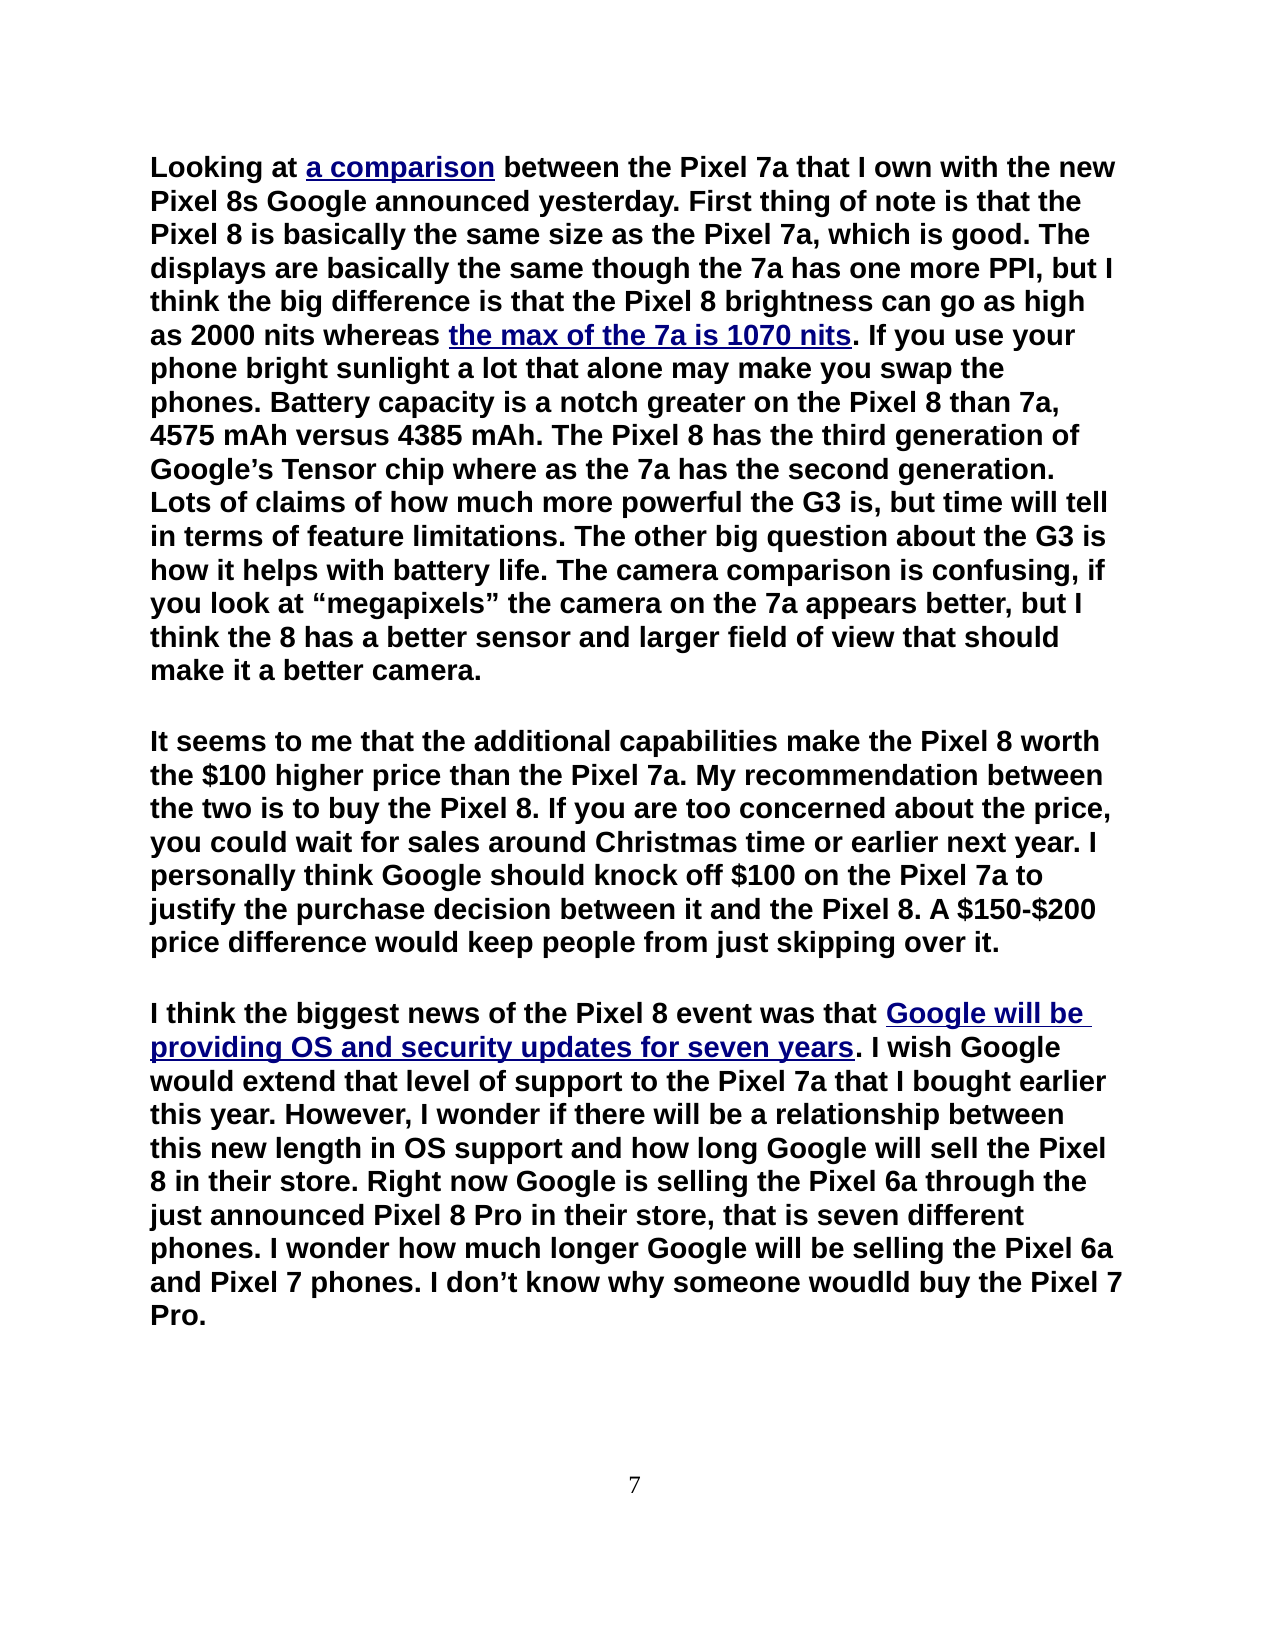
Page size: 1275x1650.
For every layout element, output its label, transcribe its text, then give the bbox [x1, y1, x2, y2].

subtitle Looking at a comparison between the Pixel 7a that I own with the new Pixel 8s Google announced yesterday. First thing of note is that the Pixel 8 is basically the same size as the Pixel 7a, which is good. The displays are basically the same though the 7a has one more PPI, but I think the big difference is that the Pixel 8 brightness can go as high as 2000 nits whereas the max of the 7a is 1070 nits. If you use your phone bright sunlight a lot that alone may make you swap the phones. Battery capacity is a notch greater on the Pixel 8 than 7a, 4575 mAh versus 4385 mAh. The Pixel 8 has the third generation of Google’s Tensor chip where as the 7a has the second generation. Lots of claims of how much more powerful the G3 is, but time will tell in terms of feature limitations. The other big question about the G3 is how it helps with battery life. The camera comparison is confusing, if you look at “megapixels” the camera on the 7a appears better, but I think the 8 has a better sensor and larger field of view that should make it a better camera. [150, 150, 1125, 687]
subtitle It seems to me that the additional capabilities make the Pixel 8 worth the $100 higher price than the Pixel 7a. My recommendation between the two is to buy the Pixel 8. If you are too concerned about the price, you could wait for sales around Christmas time or earlier next year. I personally think Google should knock off $100 on the Pixel 7a to justify the purchase decision between it and the Pixel 8. A $150-$200 price difference would keep people from just skipping over it. [150, 724, 1125, 959]
subtitle I think the biggest news of the Pixel 8 event was that Google will be providing OS and security updates for seven years. I wish Google would extend that level of support to the Pixel 7a that I bought earlier this year. However, I wonder if there will be a relationship between this new length in OS support and how long Google will sell the Pixel 8 in their store. Right now Google is selling the Pixel 6a through the just announced Pixel 8 Pro in their store, that is seven different phones. I wonder how much longer Google will be selling the Pixel 6a and Pixel 7 phones. I don’t know why someone woudld buy the Pixel 7 Pro. [150, 996, 1125, 1332]
